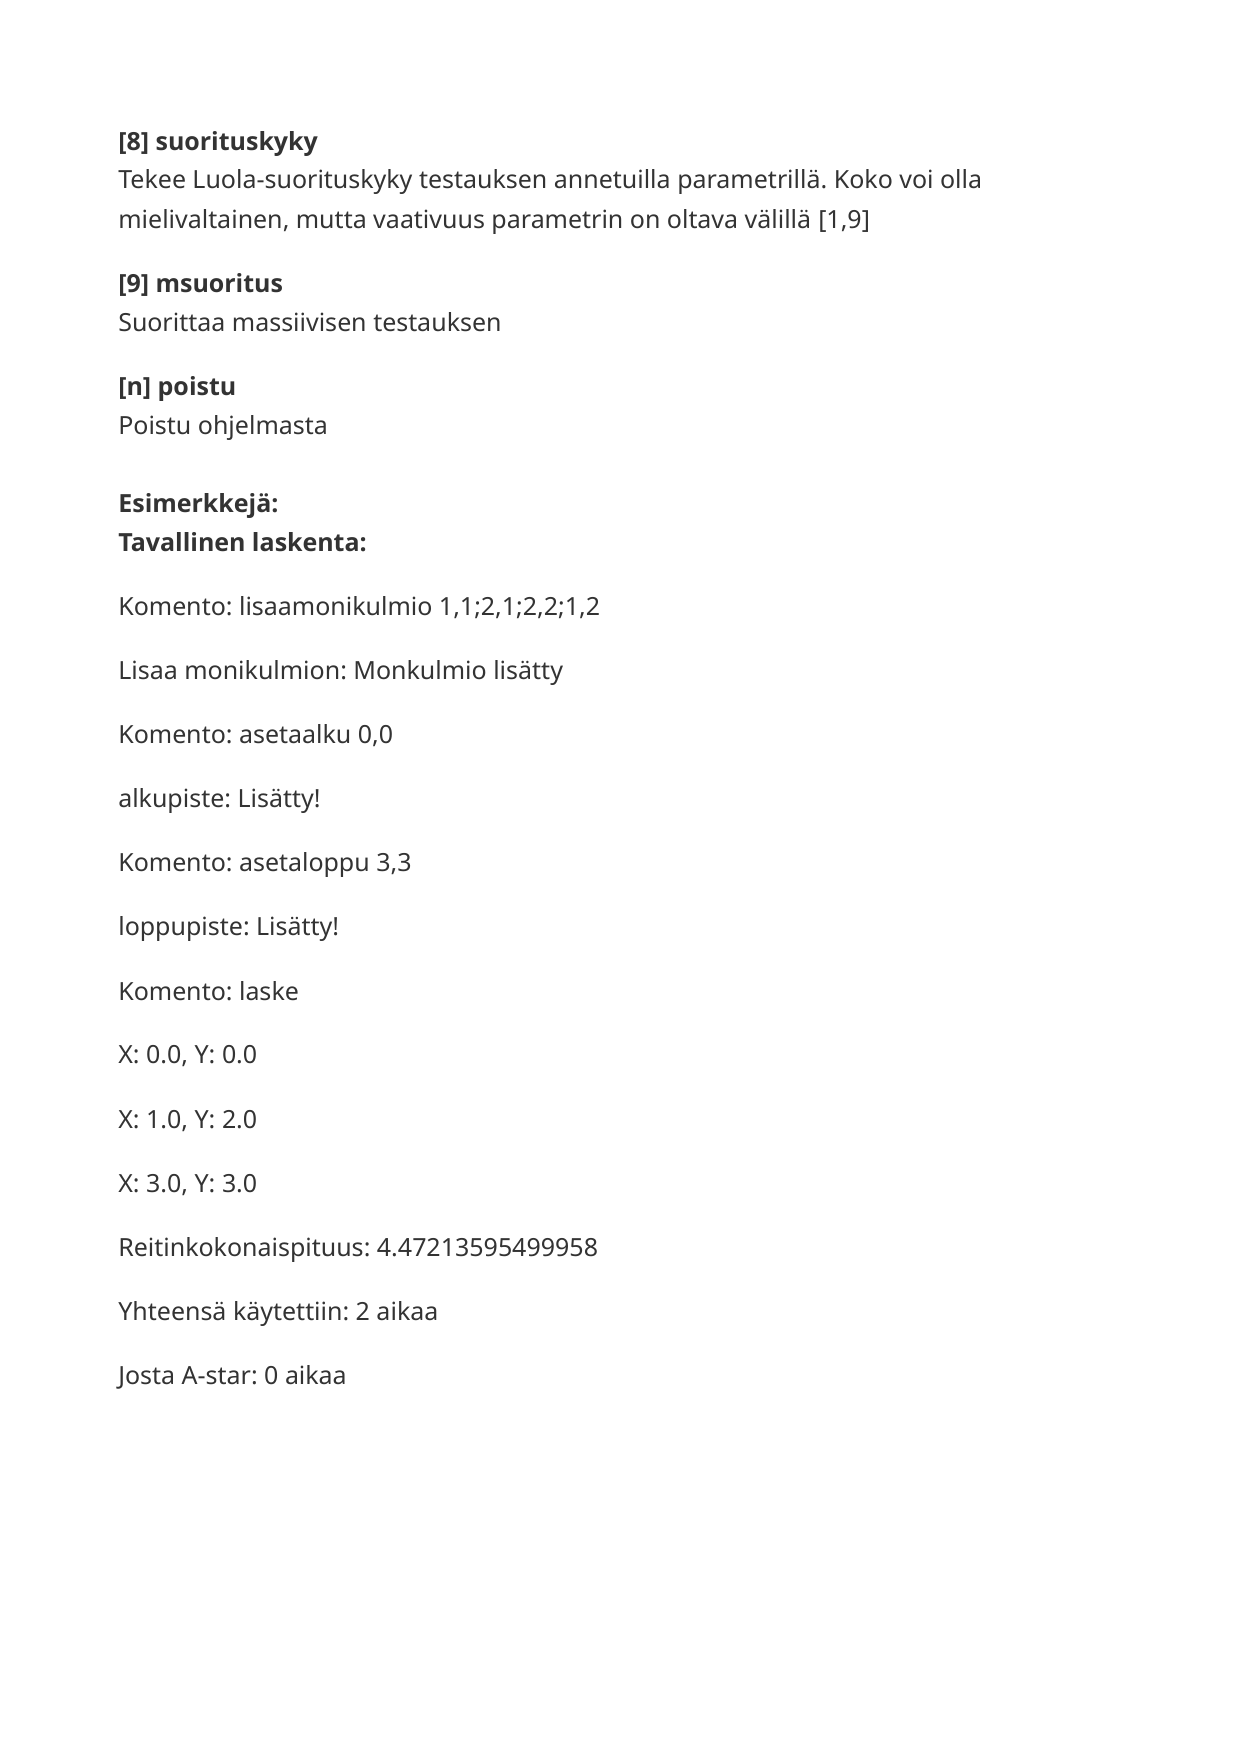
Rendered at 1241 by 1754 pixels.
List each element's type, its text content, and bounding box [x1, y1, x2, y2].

text X: 1.0, Y: 2.0 [118, 1096, 1122, 1135]
text Komento: asetaalku 0,0 [118, 712, 1122, 751]
text [9] msuoritus Suorittaa massiivisen testauksen [118, 260, 1122, 338]
text X: 3.0, Y: 3.0 [118, 1160, 1122, 1199]
text Josta A-star: 0 aikaa [118, 1352, 1122, 1392]
text [n] poistu Poistu ohjelmasta Esimerkkejä: Tavallinen laskenta: [118, 363, 1122, 559]
text X: 0.0, Y: 0.0 [118, 1032, 1122, 1071]
text loppupiste: Lisätty! [118, 904, 1122, 943]
text Reitinkokonaispituus: 4.47213595499958 [118, 1224, 1122, 1263]
text Lisaa monikulmion: Monkulmio lisätty [118, 648, 1122, 687]
text Komento: laske [118, 968, 1122, 1007]
text Komento: asetaloppu 3,3 [118, 840, 1122, 879]
text [8] suorituskyky Tekee Luola-suorituskyky testauksen annetuilla parametrillä. Koko voi olla mielivaltainen, mutta vaativuus parametrin on oltava välillä [1,9] [118, 118, 1122, 235]
text Yhteensä käytettiin: 2 aikaa [118, 1288, 1122, 1327]
text Komento: lisaamonikulmio 1,1;2,1;2,2;1,2 [118, 584, 1122, 623]
text alkupiste: Lisätty! [118, 776, 1122, 815]
